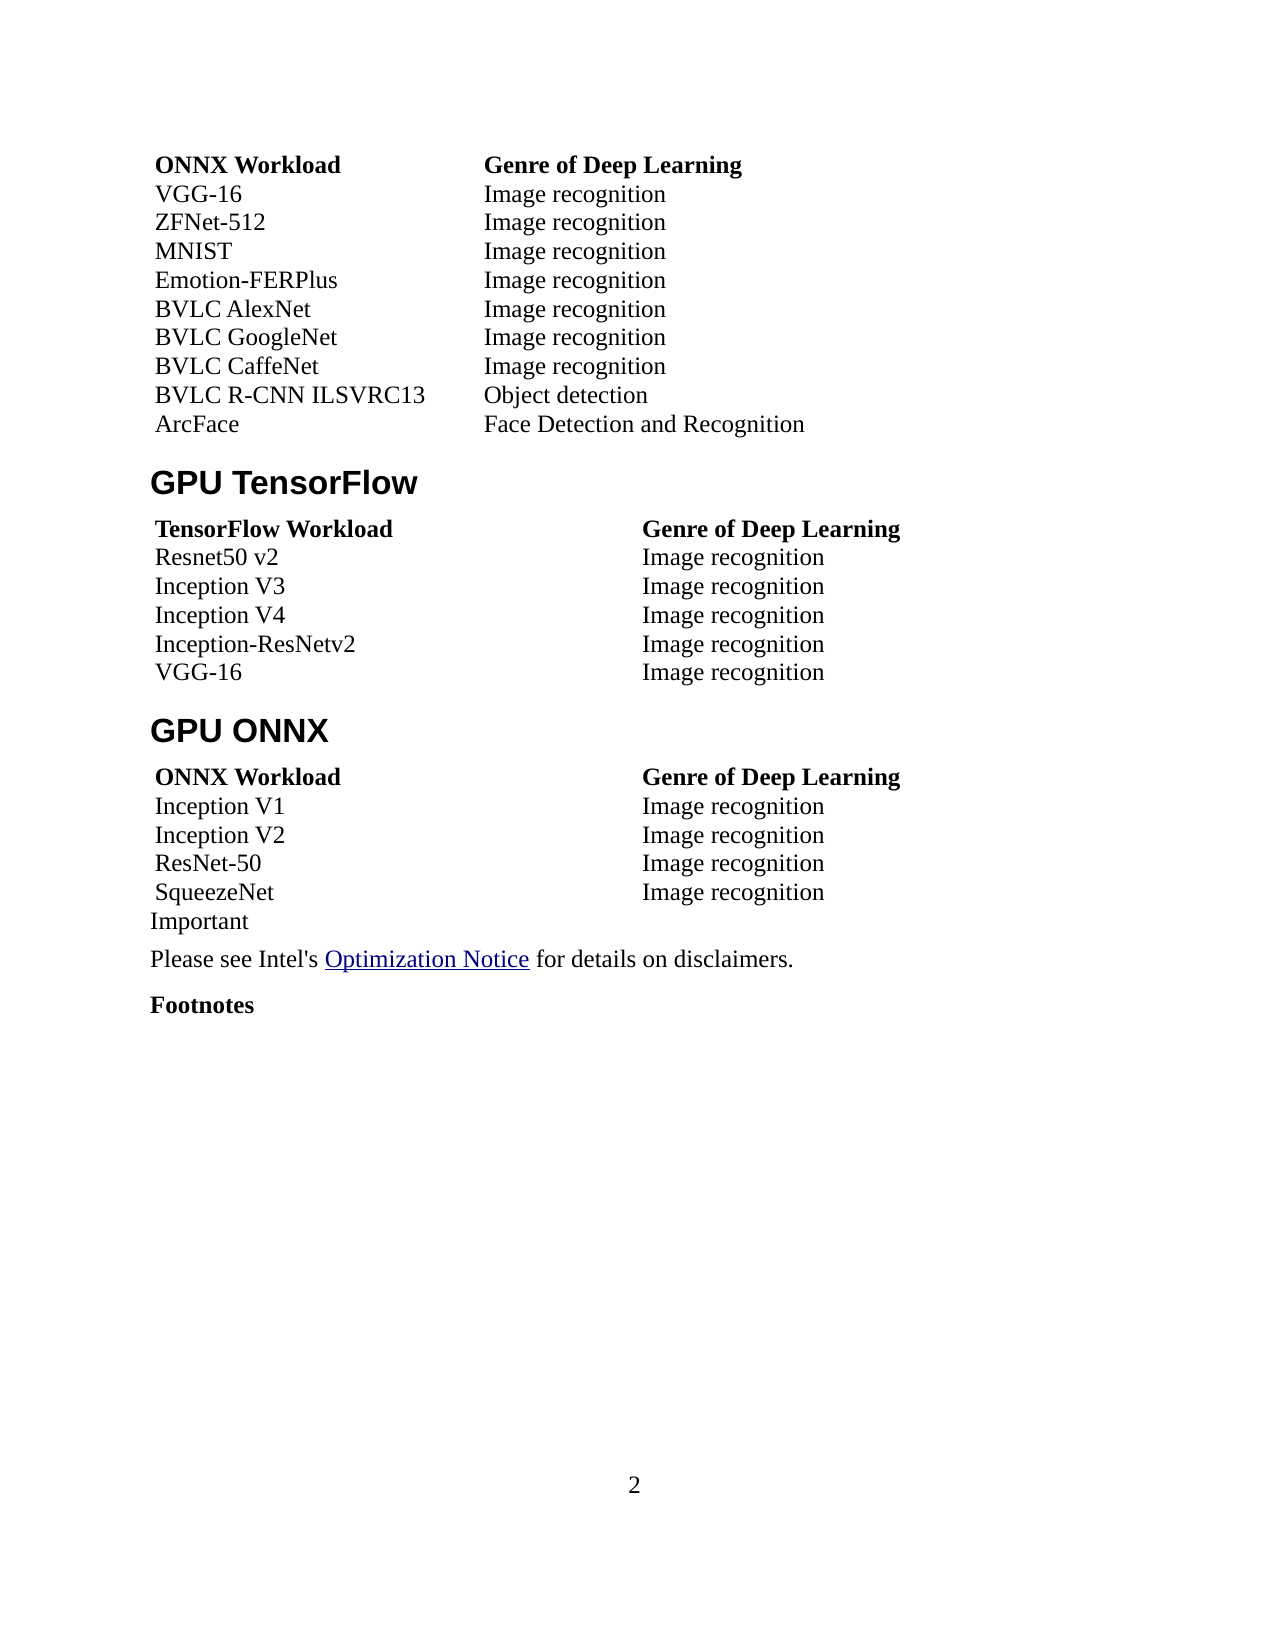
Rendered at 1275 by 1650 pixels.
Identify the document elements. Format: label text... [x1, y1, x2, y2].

text Important [150, 906, 1125, 935]
table_header ONNX Workload [150, 150, 479, 179]
table_cell Inception V1 [150, 791, 637, 820]
subtitle GPU TensorFlow [150, 462, 1125, 501]
table_cell Image recognition [638, 849, 1125, 877]
table_cell Emotion-FERPlus [150, 265, 479, 294]
table_cell Image recognition [479, 236, 1125, 265]
table_cell Image recognition [638, 658, 1125, 686]
text Footnotes [150, 990, 1125, 1019]
table_cell Image recognition [638, 629, 1125, 657]
table_header Genre of Deep Learning [479, 150, 1125, 179]
table_cell ArcFace [150, 409, 479, 437]
table_cell Image recognition [638, 791, 1125, 820]
table_cell Image recognition [479, 208, 1125, 236]
table_cell Inception V3 [150, 571, 637, 600]
table_cell BVLC R-CNN ILSVRC13 [150, 380, 479, 409]
table_cell Image recognition [638, 877, 1125, 906]
text Please see Intel's Optimization Notice for details on disclaimers. [150, 944, 1125, 972]
table_cell Face Detection and Recognition [479, 409, 1125, 437]
table_cell Image recognition [479, 351, 1125, 380]
table_cell Image recognition [638, 543, 1125, 571]
table_cell Image recognition [479, 294, 1125, 322]
table_header TensorFlow Workload [150, 514, 637, 542]
table_cell Resnet50 v2 [150, 543, 637, 571]
table_cell ZFNet-512 [150, 208, 479, 236]
table_cell Image recognition [479, 265, 1125, 294]
table_cell MNIST [150, 236, 479, 265]
table_cell VGG-16 [150, 658, 637, 686]
table_cell Inception V2 [150, 820, 637, 848]
table_cell Inception-ResNetv2 [150, 629, 637, 657]
table_cell Image recognition [479, 179, 1125, 207]
table_header ONNX Workload [150, 762, 637, 791]
table_cell Image recognition [638, 600, 1125, 629]
table_cell BVLC AlexNet [150, 294, 479, 322]
table_cell Inception V4 [150, 600, 637, 629]
table_header Genre of Deep Learning [638, 762, 1125, 791]
table_cell Object detection [479, 380, 1125, 409]
table_cell ResNet-50 [150, 849, 637, 877]
table_cell SqueezeNet [150, 877, 637, 906]
table_cell Image recognition [638, 820, 1125, 848]
table_cell Image recognition [479, 323, 1125, 351]
table_cell BVLC GoogleNet [150, 323, 479, 351]
table_header Genre of Deep Learning [638, 514, 1125, 542]
subtitle GPU ONNX [150, 711, 1125, 750]
table_cell BVLC CaffeNet [150, 351, 479, 380]
table_cell VGG-16 [150, 179, 479, 207]
table_cell Image recognition [638, 571, 1125, 600]
